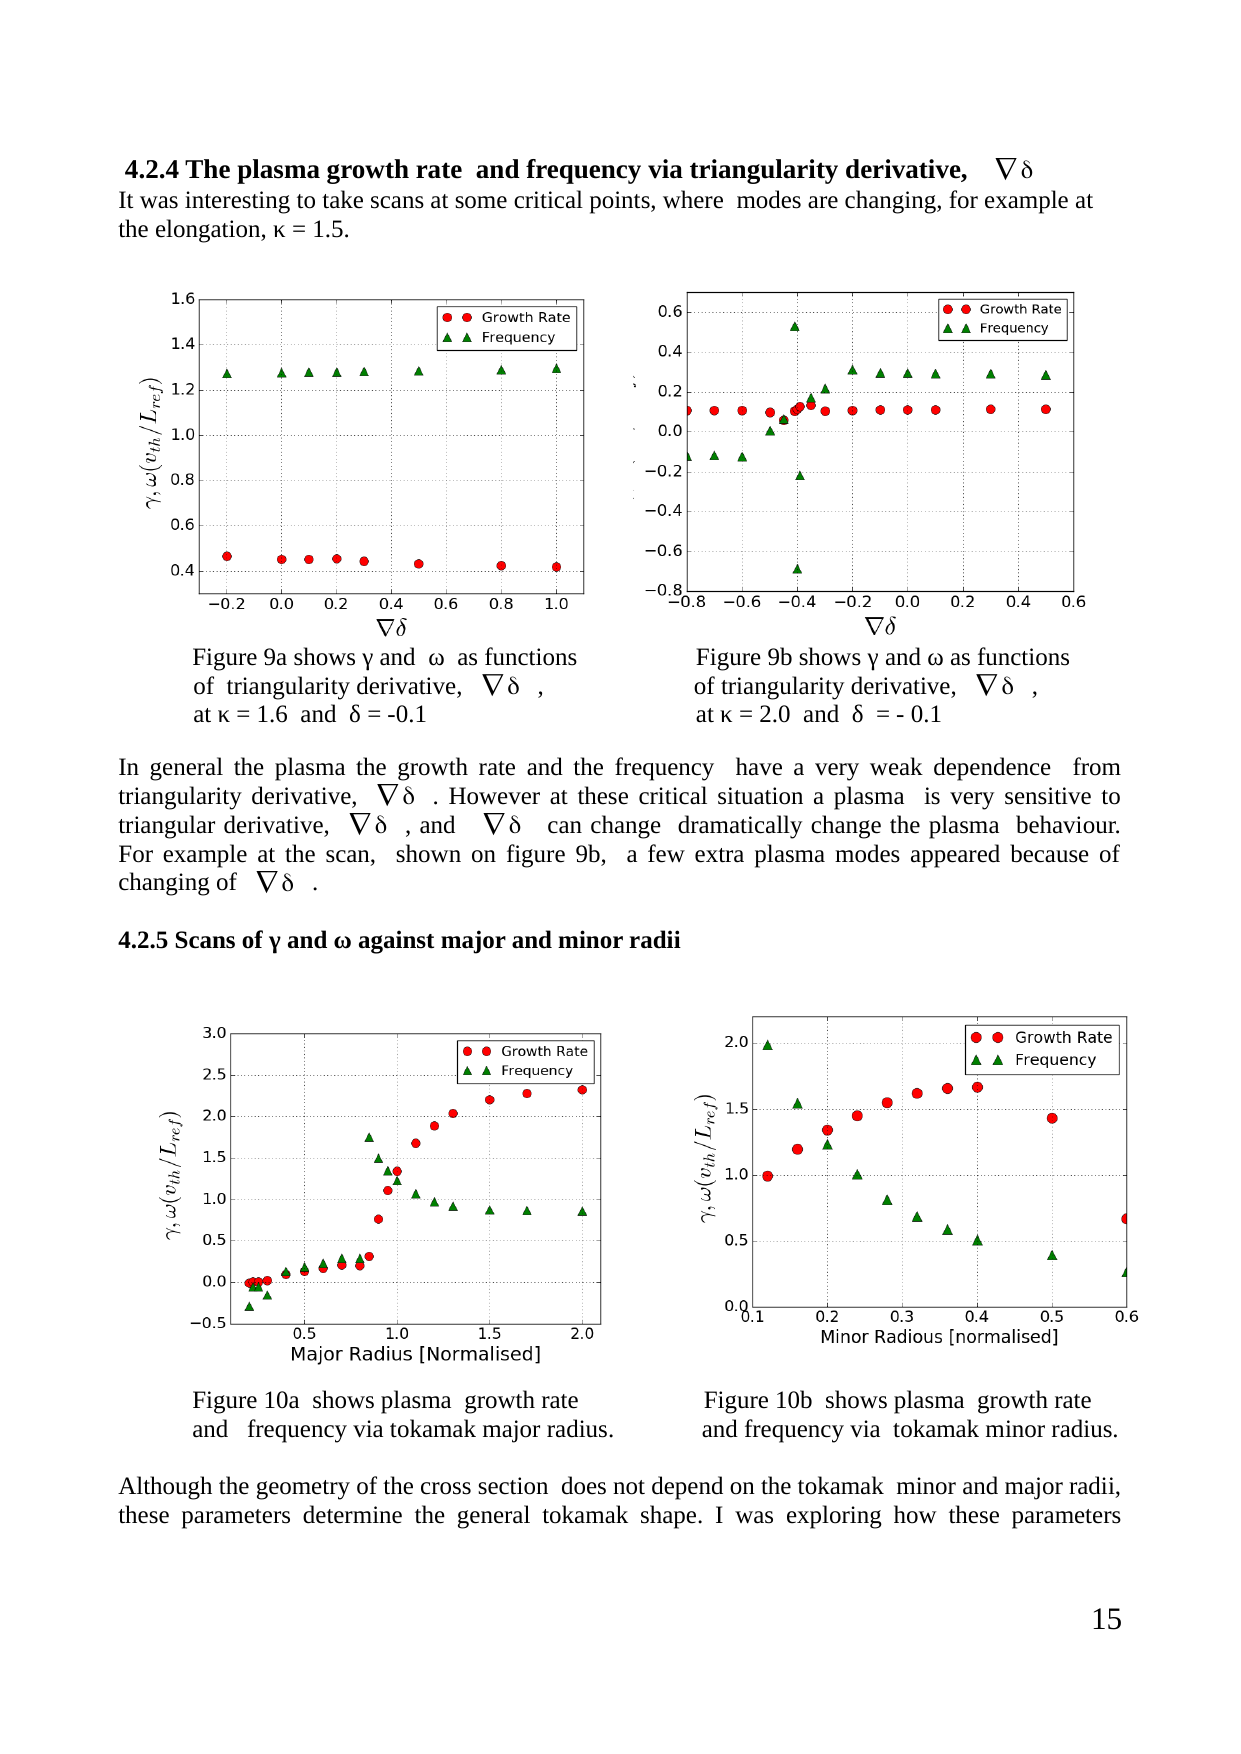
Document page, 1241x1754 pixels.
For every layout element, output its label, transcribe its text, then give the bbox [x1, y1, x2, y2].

text at κ = 1.6 and δ = -0.1 at κ = 2.0 and δ = - 0.1 [118, 699, 1122, 728]
picture [126, 253, 1125, 642]
text of triangularity derivative,, of triangularity derivative,, [118, 671, 1122, 699]
text 4.2.4 The plasma growth rate and frequency via triangularity derivative, [118, 149, 1122, 185]
text Although the geometry of the cross section does not depend on the tokamak minor and major radii, these parameters determine the general tokamak shape. I was exploring how these parameters [118, 1471, 1122, 1529]
text Figure 9a shows γ and ω as functions Figure 9b shows γ and ω as functions [118, 333, 1122, 671]
picture [153, 996, 650, 1369]
text and frequency via tokamak major radius. and frequency via tokamak minor radius. [118, 1414, 1122, 1442]
text In general the plasma the growth rate and the frequency have a very weak dependence from triangularity derivative,. However at these critical situation a plasma is very sensitive to triangular derivative,, and can change dramatically change the plasma behaviour. For example at the scan, shown on figure 9b, a few extra plasma modes appeared because of changing of. [118, 752, 1122, 896]
picture [678, 979, 1176, 1352]
text It was interesting to take scans at some critical points, where modes are changing, for example at the elongation, κ = 1.5. [118, 185, 1122, 243]
text Figure 10a shows plasma growth rate Figure 10b shows plasma growth rate [118, 1040, 1122, 1414]
text 4.2.5 Scans of γ and ω against major and minor radii [118, 925, 1122, 954]
